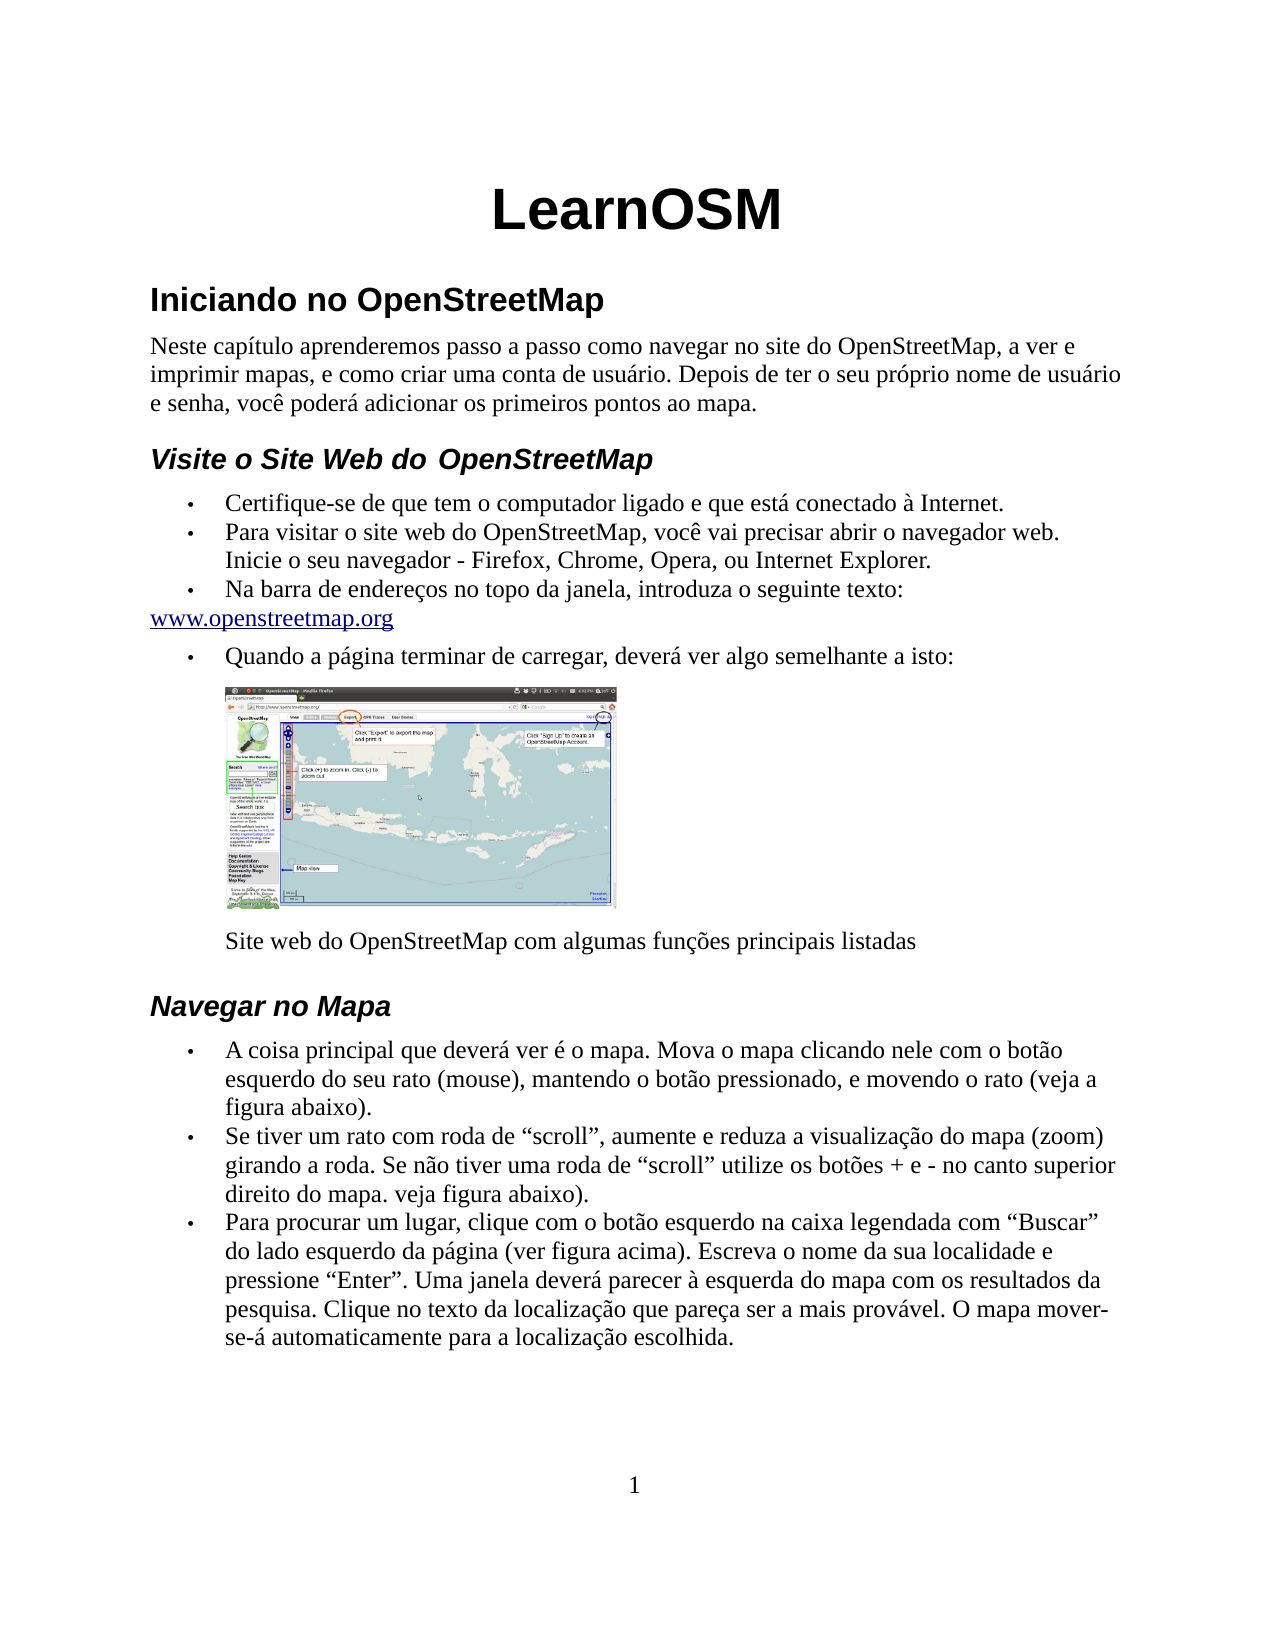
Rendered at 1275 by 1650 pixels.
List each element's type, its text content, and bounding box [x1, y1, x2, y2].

list Certifique-se de que tem o computador ligado e que está conectado à Internet. [187, 488, 1125, 517]
subtitle Navegar no Mapa [150, 989, 1125, 1022]
list Para visitar o site web do OpenStreetMap, você vai precisar abrir o navegador web. Inicie o seu navegador - Firefox, Chrome, Opera, ou Internet Explorer. [187, 517, 1125, 574]
list Site web do OpenStreetMap com algumas funções principais listadas [187, 926, 1125, 955]
text Neste capítulo aprenderemos passo a passo como navegar no site do OpenStreetMap, a ver e imprimir mapas, e como criar uma conta de usuário. Depois de ter o seu próprio nome de usuário e senha, você poderá adicionar os primeiros pontos ao mapa. [150, 331, 1125, 417]
list Na barra de endereços no topo da janela, introduza o seguinte texto: [187, 574, 1125, 603]
picture [225, 687, 617, 909]
list Se tiver um rato com roda de “scroll”, aumente e reduza a visualização do mapa (zoom) girando a roda. Se não tiver uma roda de “scroll” utilize os botões + e - no canto superior direito do mapa. veja figura abaixo). [187, 1121, 1125, 1207]
list Quando a página terminar de carregar, deverá ver algo semelhante a isto: [187, 641, 1125, 669]
subtitle Visite o Site Web do OpenStreetMap [150, 442, 1125, 476]
text www.openstreetmap.org [150, 603, 1125, 632]
title LearnOSM [150, 175, 1125, 242]
list A coisa principal que deverá ver é o mapa. Mova o mapa clicando nele com o botão esquerdo do seu rato (mouse), mantendo o botão pressionado, e movendo o rato (veja a figura abaixo). [187, 1035, 1125, 1121]
list Para procurar um lugar, clique com o botão esquerdo na caixa legendada com “Buscar” do lado esquerdo da página (ver figura acima). Escreva o nome da sua localidade e pressione “Enter”. Uma janela deverá parecer à esquerda do mapa com os resultados da pesquisa. Clique no texto da localização que pareça ser a mais provável. O mapa mover-se-á automaticamente para a localização escolhida. [187, 1207, 1125, 1351]
subtitle Iniciando no OpenStreetMap [150, 279, 1125, 318]
